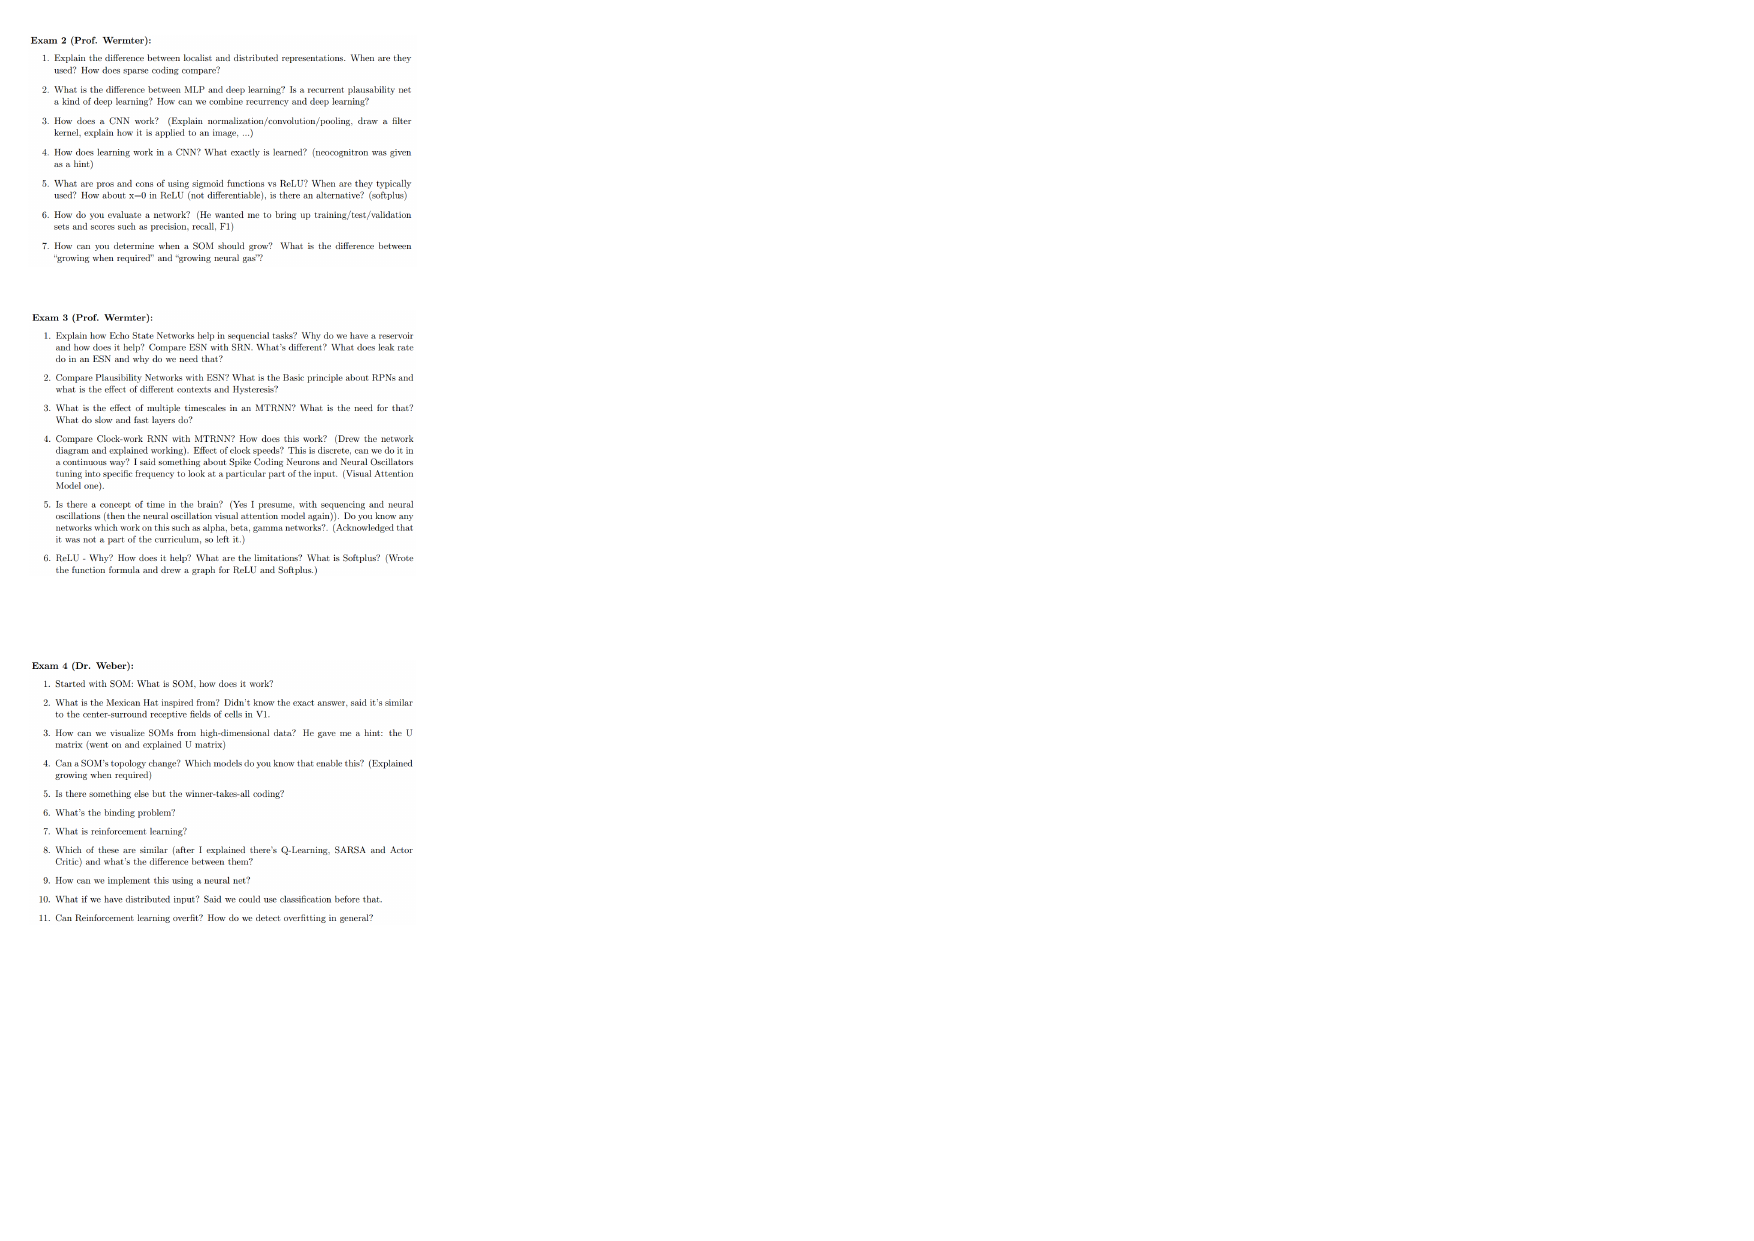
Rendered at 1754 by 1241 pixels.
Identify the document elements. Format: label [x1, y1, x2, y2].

picture [29, 310, 417, 576]
picture [28, 35, 417, 267]
picture [29, 660, 417, 925]
